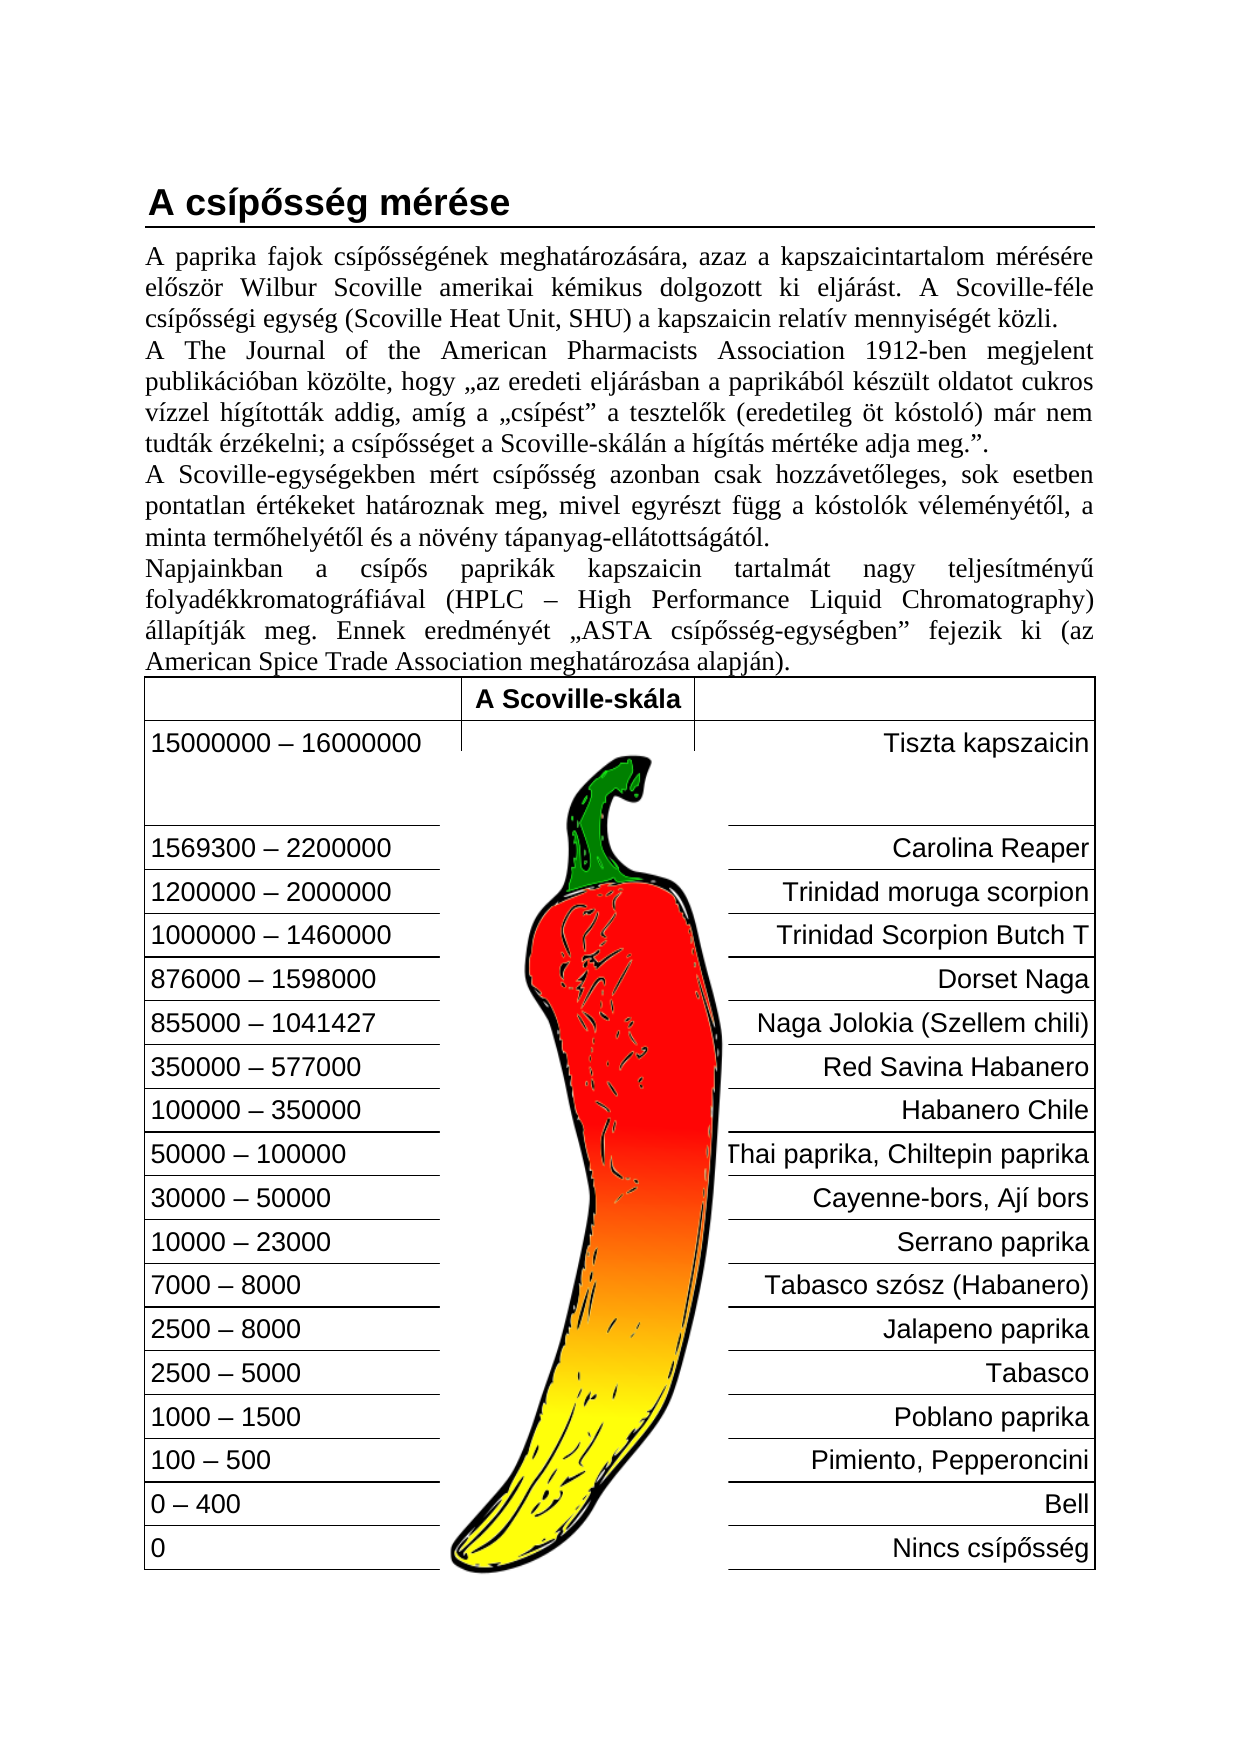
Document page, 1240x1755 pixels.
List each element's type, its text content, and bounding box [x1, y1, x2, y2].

text A paprika fajok csípősségének meghatározására, azaz a kapszaicintartalom mérésére először Wilbur Scoville amerikai kémikus dolgozott ki eljárást. A Scoville-féle csípősségi egység (Scoville Heat Unit, SHU) a kapszaicin relatív mennyiségét közli. [145, 240, 1095, 334]
table_cell 1000000 – 1460000 [145, 914, 439, 956]
table_cell Bell [729, 1483, 1094, 1525]
table_cell 350000 – 577000 [145, 1045, 439, 1088]
subtitle A csípősség mérése [145, 177, 1095, 226]
table_cell Trinidad Scorpion Butch T [729, 914, 1094, 956]
table_cell Carolina Reaper [729, 826, 1094, 869]
table_cell 876000 – 1598000 [145, 958, 439, 1000]
table_cell 1569300 – 2200000 [145, 826, 439, 869]
text Napjainkban a csípős paprikák kapszaicin tartalmát nagy teljesítményű folyadékkromatográfiával (HPLC – High Performance Liquid Chromatography) állapítják meg. Ennek eredményét „ASTA csípősség-egységben” fejezik ki (az American Spice Trade Association meghatározása alapján). [145, 552, 1095, 676]
table_cell 1000 – 1500 [145, 1395, 439, 1438]
table_cell Dorset Naga [729, 958, 1094, 1000]
table_header [145, 678, 461, 720]
table_cell Serrano paprika [729, 1220, 1094, 1263]
table_cell 0 [145, 1526, 439, 1569]
table_cell Pimiento, Pepperoncini [729, 1439, 1094, 1481]
table_cell Tabasco [729, 1351, 1094, 1394]
table_cell Tiszta kapszaicin [695, 721, 1094, 825]
table_cell Naga Jolokia (Szellem chili) [729, 1001, 1094, 1044]
table_cell Nincs csípősség [729, 1526, 1094, 1569]
table_cell 0 – 400 [145, 1483, 439, 1525]
table_cell 50000 – 100000 [145, 1133, 439, 1175]
table_cell Poblano paprika [729, 1395, 1094, 1438]
table_header A Scoville-skála [462, 678, 694, 720]
table_cell Red Savina Habanero [729, 1045, 1094, 1088]
table_cell 7000 – 8000 [145, 1264, 439, 1306]
table_cell Trinidad moruga scorpion [729, 870, 1094, 913]
table_cell 2500 – 8000 [145, 1308, 439, 1350]
table_cell Jalapeno paprika [729, 1308, 1094, 1350]
table_cell 2500 – 5000 [145, 1351, 439, 1394]
table_cell 15000000 – 16000000 [145, 721, 461, 825]
table_cell Cayenne-bors, Ají bors [729, 1176, 1094, 1219]
table_cell 100000 – 350000 [145, 1089, 439, 1131]
text A Scoville-egységekben mért csípősség azonban csak hozzávetőleges, sok esetben pontatlan értékeket határoznak meg, mivel egyrészt függ a kóstolók véleményétől, a minta termőhelyétől és a növény tápanyag-ellátottságától. [145, 458, 1095, 552]
table_cell 30000 – 50000 [145, 1176, 439, 1219]
table_cell 1200000 – 2000000 [145, 870, 439, 913]
picture [439, 751, 729, 1582]
table_cell Habanero Chile [729, 1089, 1094, 1131]
table_cell Tabasco szósz (Habanero) [729, 1264, 1094, 1306]
table_cell 100 – 500 [145, 1439, 439, 1481]
table_cell 10000 – 23000 [145, 1220, 439, 1263]
table_cell Thai paprika, Chiltepin paprika [729, 1133, 1094, 1175]
table_cell 855000 – 1041427 [145, 1001, 439, 1044]
text A The Journal of the American Pharmacists Association 1912-ben megjelent publikációban közölte, hogy „az eredeti eljárásban a paprikából készült oldatot cukros vízzel hígították addig, amíg a „csípést” a tesztelők (eredetileg öt kóstoló) már nem tudták érzékelni; a csípősséget a Scoville-skálán a hígítás mértéke adja meg.”. [145, 334, 1095, 458]
table_cell [462, 721, 694, 751]
table_header [695, 678, 1094, 720]
